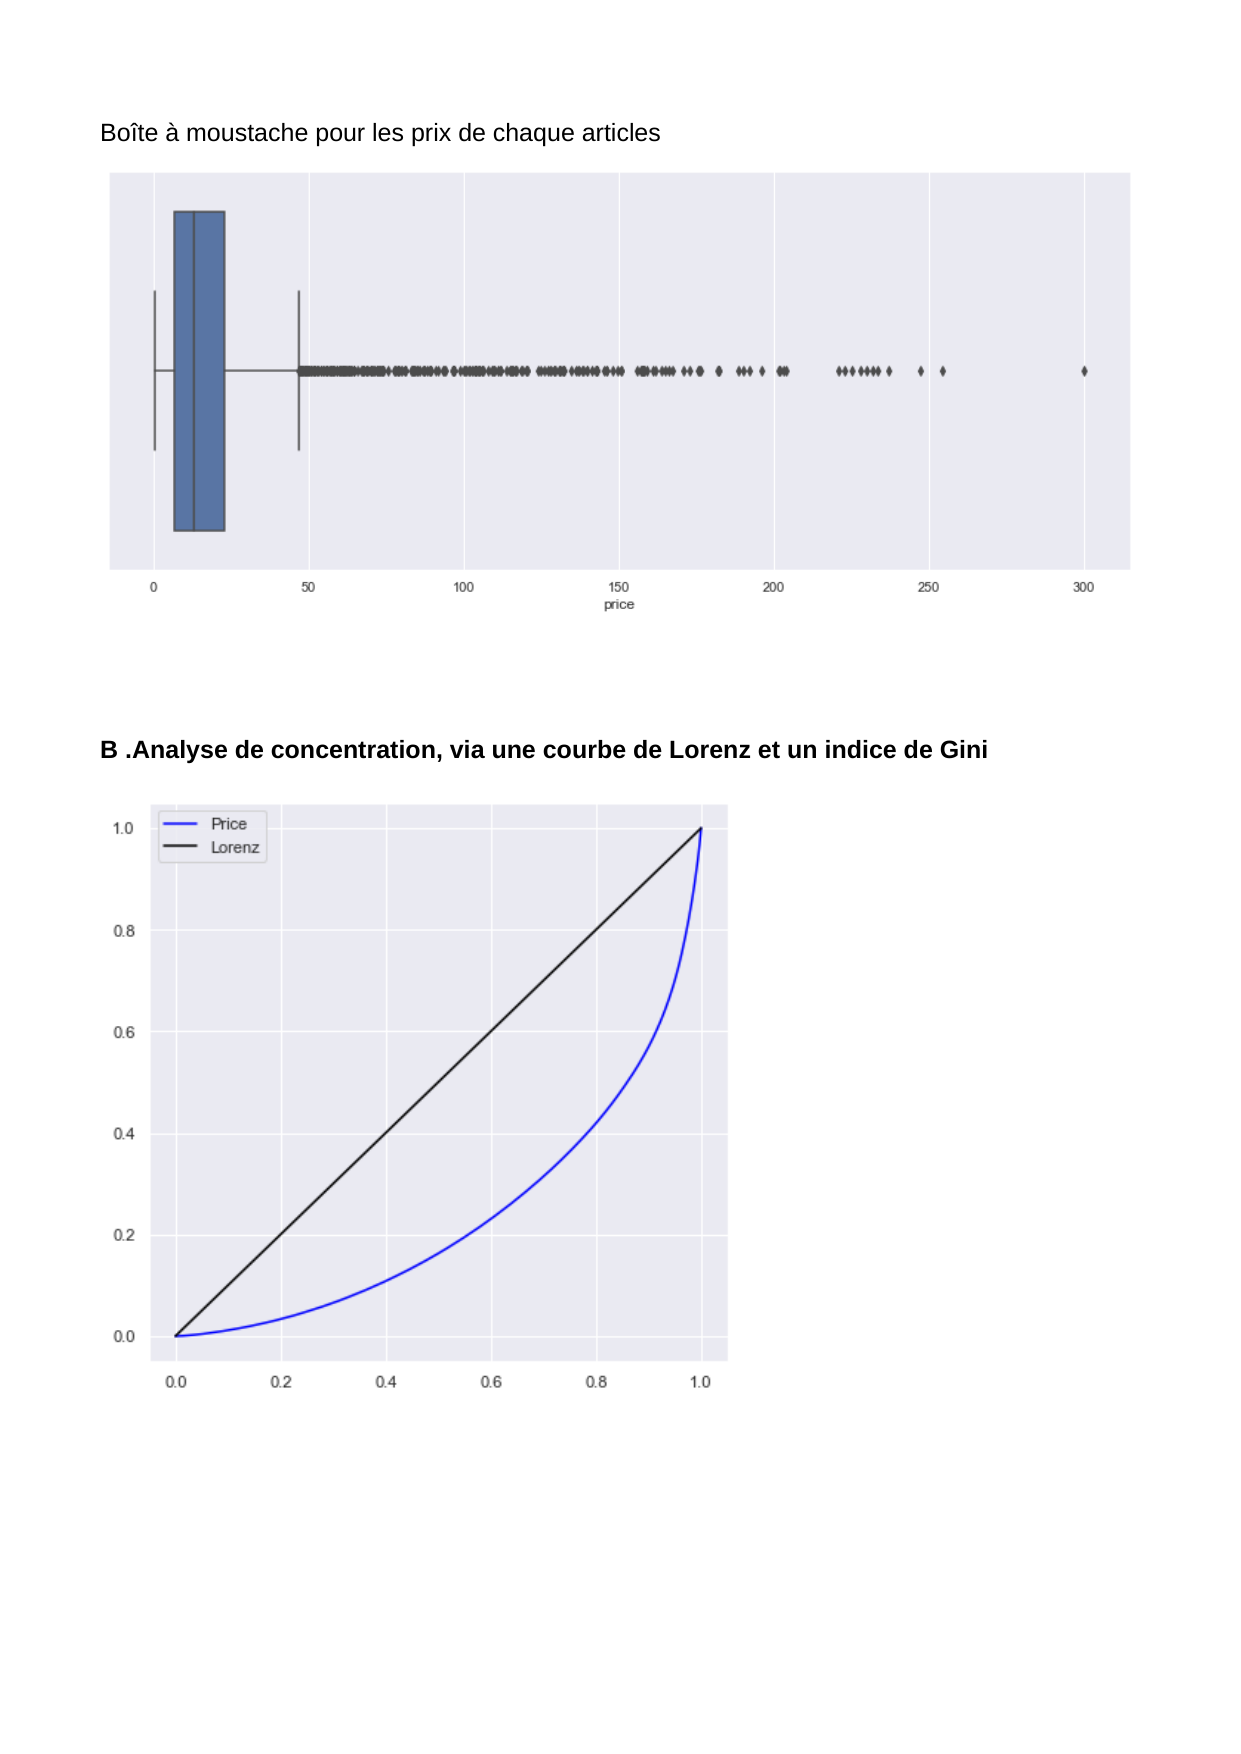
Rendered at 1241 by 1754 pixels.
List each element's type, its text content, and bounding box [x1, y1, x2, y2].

text Boîte à moustache pour les prix de chaque articles [100, 118, 1139, 147]
picture [102, 793, 737, 1401]
picture [100, 163, 1139, 620]
text B .Analyse de concentration, via une courbe de Lorenz et un indice de Gini [100, 735, 1115, 763]
